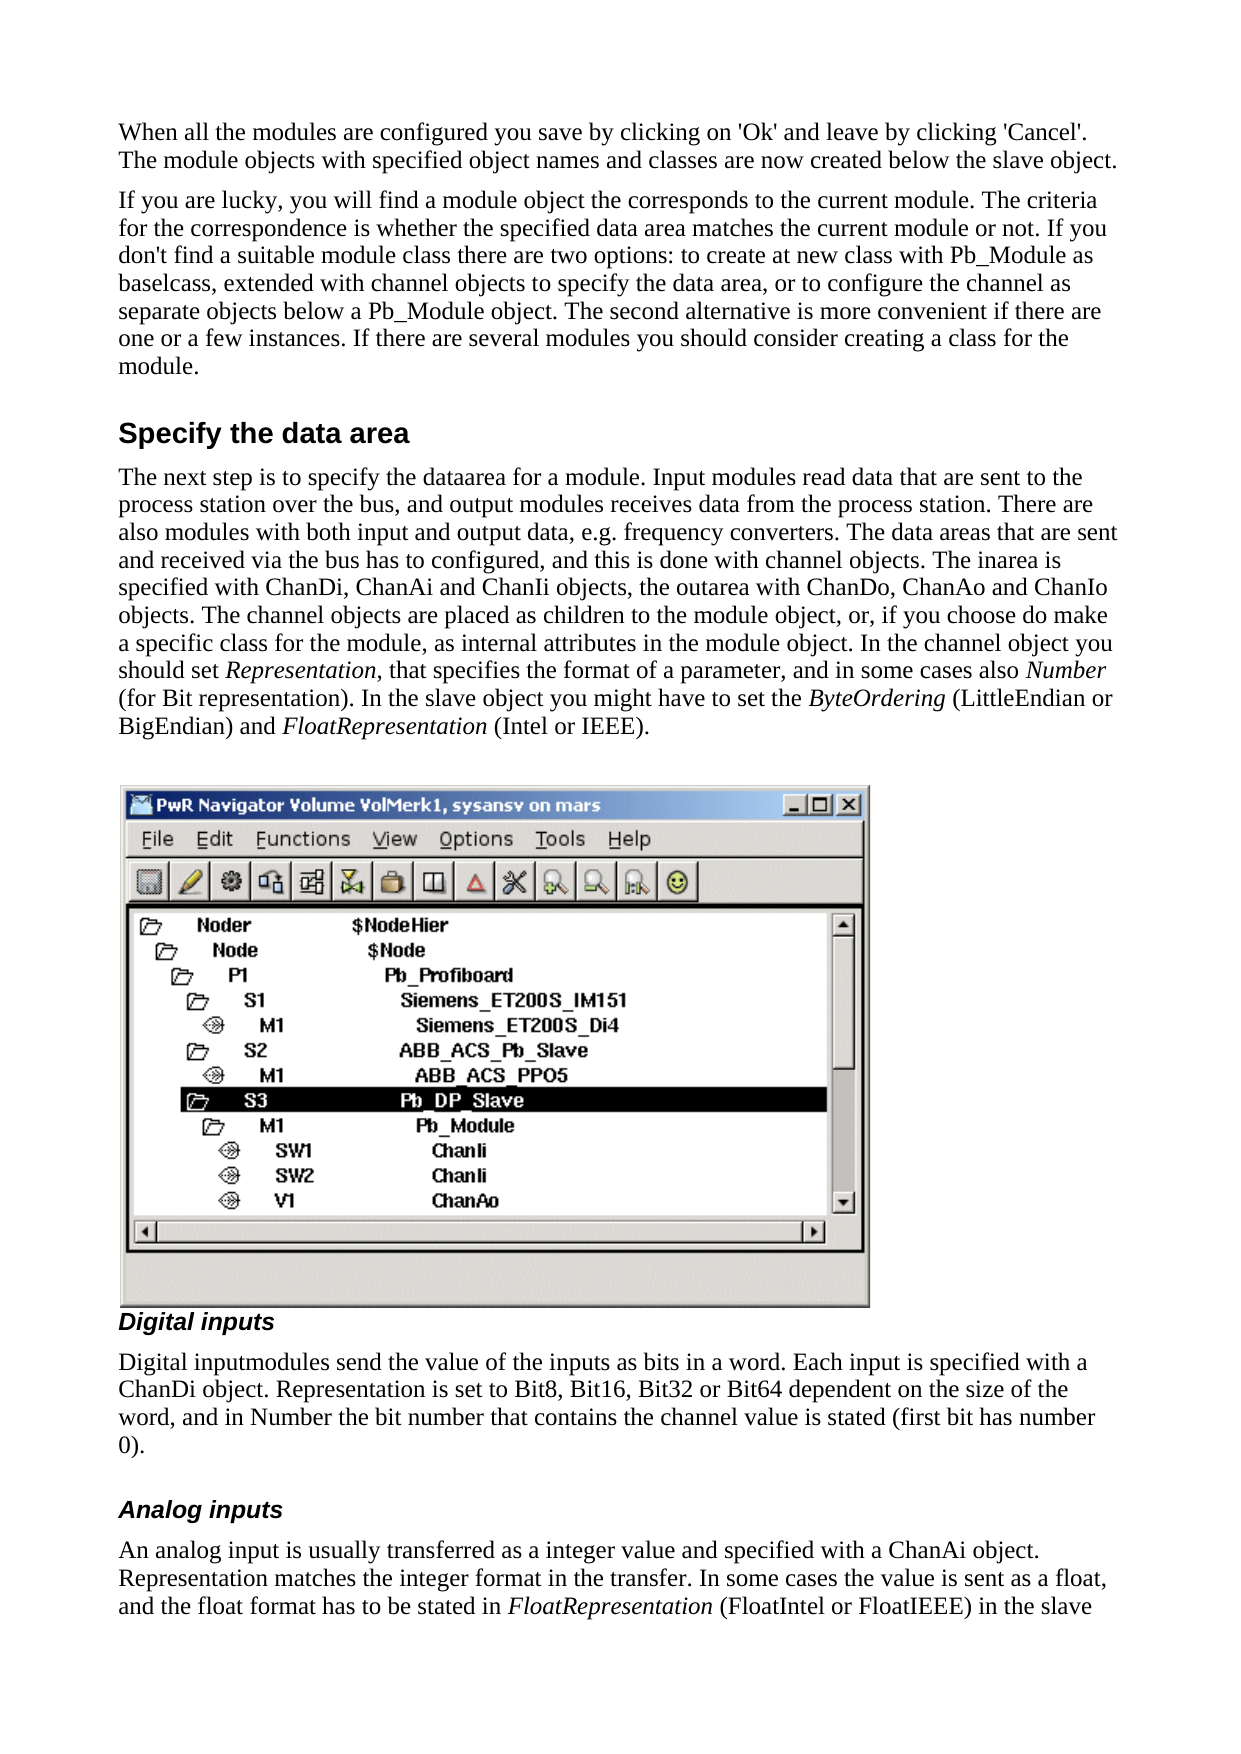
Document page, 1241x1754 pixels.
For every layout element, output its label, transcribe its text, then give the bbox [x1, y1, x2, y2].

text If you are lucky, you will find a module object the corresponds to the current module. The criteria for the correspondence is whether the specified data area matches the current module or not. If you don't find a suitable module class there are two options: to create at new class with Pb_Module as baselcass, extended with channel objects to specify the data area, or to configure the channel as separate objects below a Pb_Module object. The second alternative is more convenient if there are one or a few instances. If there are several modules you should consider creating a class for the module. [118, 186, 1122, 380]
text When all the modules are configured you save by clicking on 'Ok' and leave by clicking 'Cancel'. The module objects with specified object names and classes are now created below the slave object. [118, 118, 1122, 173]
picture [120, 785, 871, 1308]
text Digital inputmodules send the value of the inputs as bits in a word. Each input is specified with a ChanDi object. Representation is set to Bit8, Bit16, Bit32 or Bit64 dependent on the size of the word, and in Number the bit number that contains the channel value is stated (first bit has number 0). [118, 1348, 1122, 1459]
subtitle Analog inputs [118, 1496, 1122, 1524]
text An analog input is usually transferred as a integer value and specified with a ChanAi object. Representation matches the integer format in the transfer. In some cases the value is sent as a float, and the float format has to be stated in FloatRepresentation (FloatIntel or FloatIEEE) in the slave [118, 1536, 1122, 1619]
text The next step is to specify the dataarea for a module. Input modules read data that are sent to the process station over the bus, and output modules receives data from the process station. There are also modules with both input and output data, e.g. frequency converters. The data areas that are sent and received via the bus has to configured, and this is done with channel objects. The inarea is specified with ChanDi, ChanAi and ChanIi objects, the outarea with ChanDo, ChanAo and ChanIo objects. The channel objects are placed as children to the module object, or, if you choose do make a specific class for the module, as internal attributes in the module object. In the channel object you should set Representation, that specifies the format of a parameter, and in some cases also Number (for Bit representation). In the slave object you might have to set the ByteOrdering (LittleEndian or BigEndian) and FloatRepresentation (Intel or IEEE). [118, 463, 1122, 740]
subtitle Specify the data area [118, 417, 1122, 450]
subtitle Digital inputs [118, 817, 1122, 1335]
